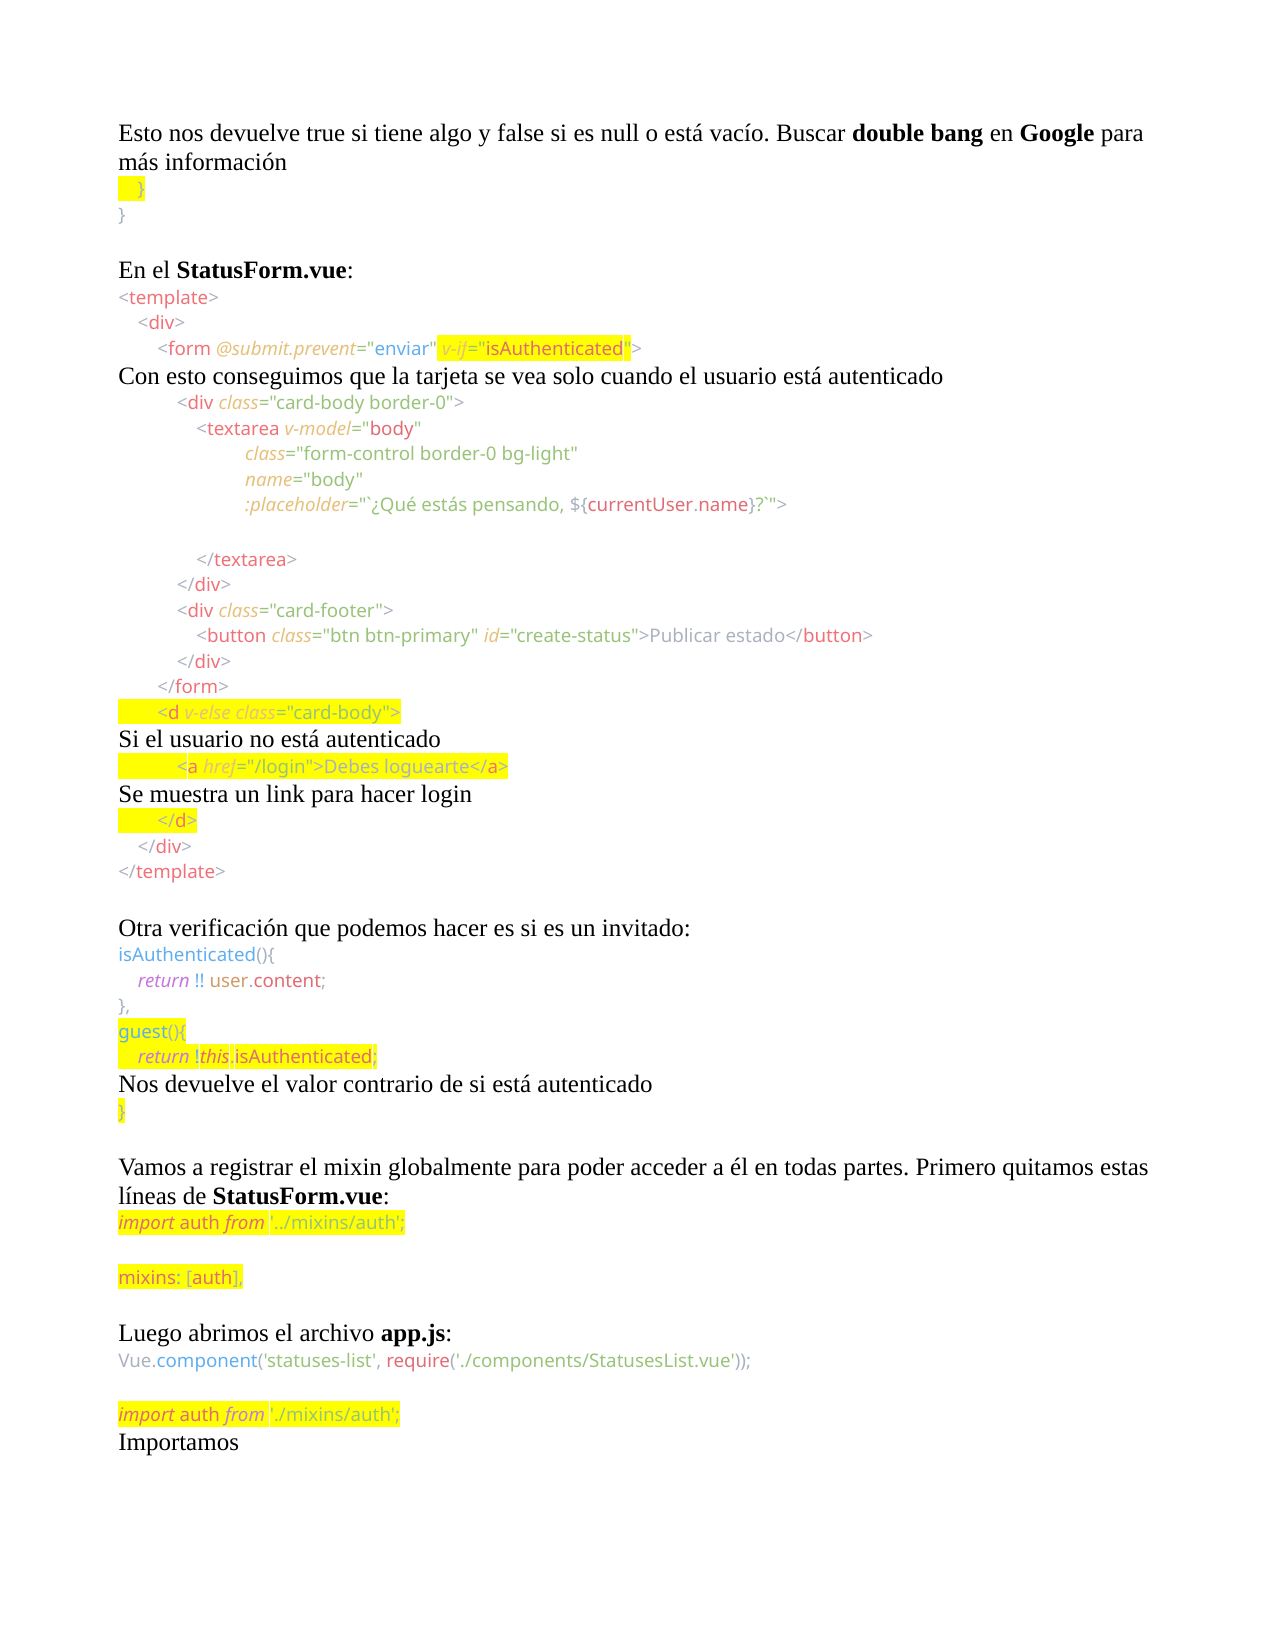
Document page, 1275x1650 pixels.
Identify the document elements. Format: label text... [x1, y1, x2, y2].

text import auth from '../mixins/auth'; [118, 1210, 1157, 1235]
text Con esto conseguimos que la tarjeta se vea solo cuando el usuario está autenticado <div class="card-body border-0"> <textarea v-model="body" class="form-control border-0 bg-light" name="body" :placeholder="`¿Qué estás pensando, ${currentUser.name}?`"> </textarea> </div> <div class="card-footer"> <button class="btn btn-primary" id="create-status">Publicar estado</button> </div> </form> <d v-else class="card-body"> Si el usuario no está autenticado [118, 361, 1157, 753]
text <template> <div> <form @submit.prevent="enviar" v-if="isAuthenticated"> [118, 284, 1157, 361]
text Esto nos devuelve true si tiene algo y false si es null o está vacío. Buscar double bang en Google para más información [118, 118, 1157, 176]
text <a href="/login">Debes loguearte</a> Se muestra un link para hacer login [118, 753, 1157, 807]
text } } [118, 176, 1157, 227]
text Otra verificación que podemos hacer es si es un invitado: [118, 913, 1157, 942]
text Vue.component('statuses-list', require('./components/StatusesList.vue')); import auth from './mixins/auth'; Importamos [118, 1347, 1157, 1456]
text Vamos a registrar el mixin globalmente para poder acceder a él en todas partes. Primero quitamos estas líneas de StatusForm.vue: [118, 1152, 1157, 1210]
text En el StatusForm.vue: [118, 255, 1157, 284]
text } [118, 1098, 1157, 1123]
text isAuthenticated(){ return !! user.content; }, guest(){ return !this.isAuthenticated; Nos devuelve el valor contrario de si está autenticado [118, 942, 1157, 1098]
text </d> </div> </template> [118, 807, 1157, 884]
text mixins: [auth], [118, 1264, 1157, 1289]
text Luego abrimos el archivo app.js: [118, 1318, 1157, 1347]
